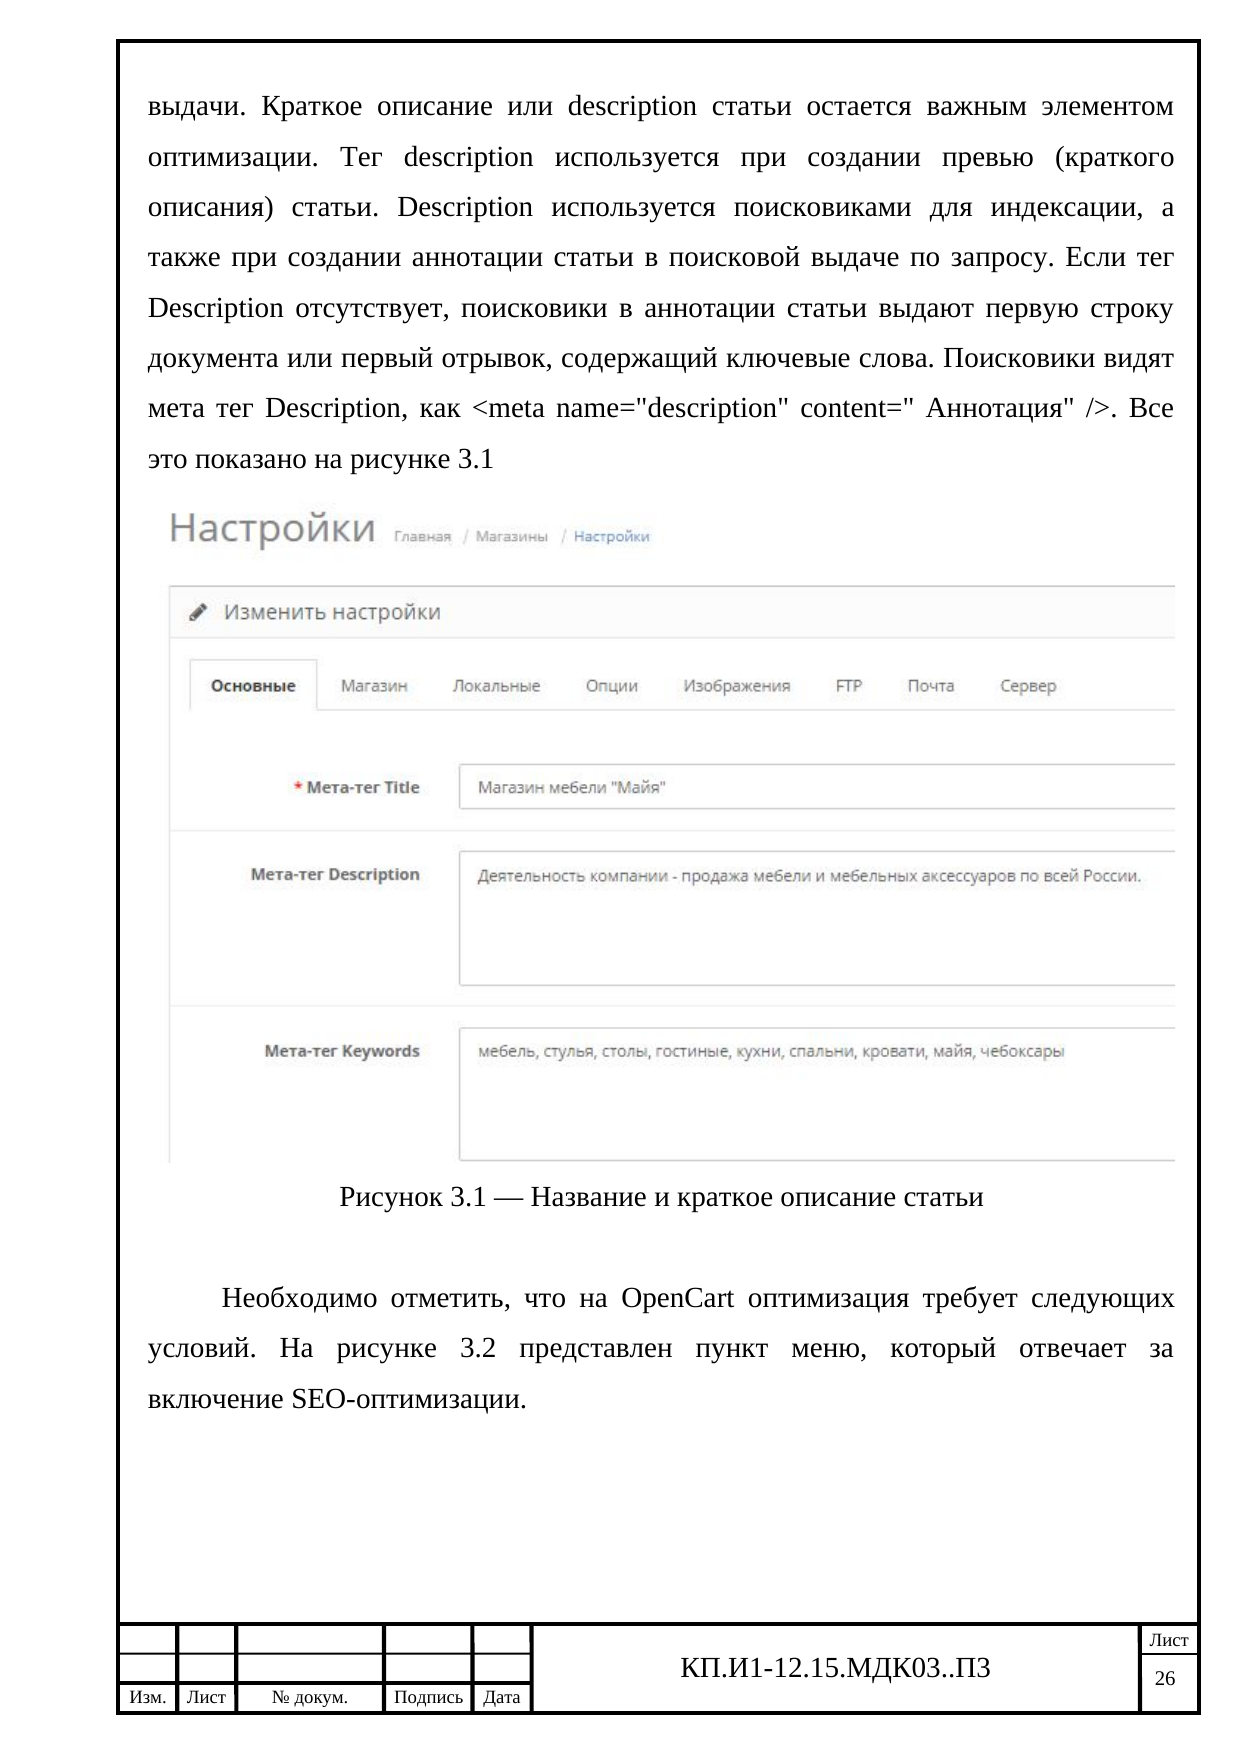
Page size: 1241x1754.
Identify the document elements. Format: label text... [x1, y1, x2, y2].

text выдачи. Краткое описание или description статьи остается важным элементом оптимизации. Тег description используется при создании превью (краткого описания) статьи. Description используется поисковиками для индексации, а также при создании аннотации статьи в поисковой выдаче по запросу. Если тег Description отсутствует, поисковики в аннотации статьи выдают первую строку документа или первый отрывок, содержащий ключевые слова. Поисковики видят мета тег Description, как <meta name="description" content=" Аннотация" />. Все это показано на рисунке 3.1 [148, 88, 1175, 474]
text Рисунок 3.1 — Название и краткое описание статьи [148, 1163, 1175, 1213]
text Необходимо отметить, что на OpenCart оптимизация требует следующих условий. На рисунке 3.2 представлен пункт меню, который отвечает за включение SEO-оптимизации. [148, 1280, 1175, 1414]
picture [147, 491, 1176, 1163]
